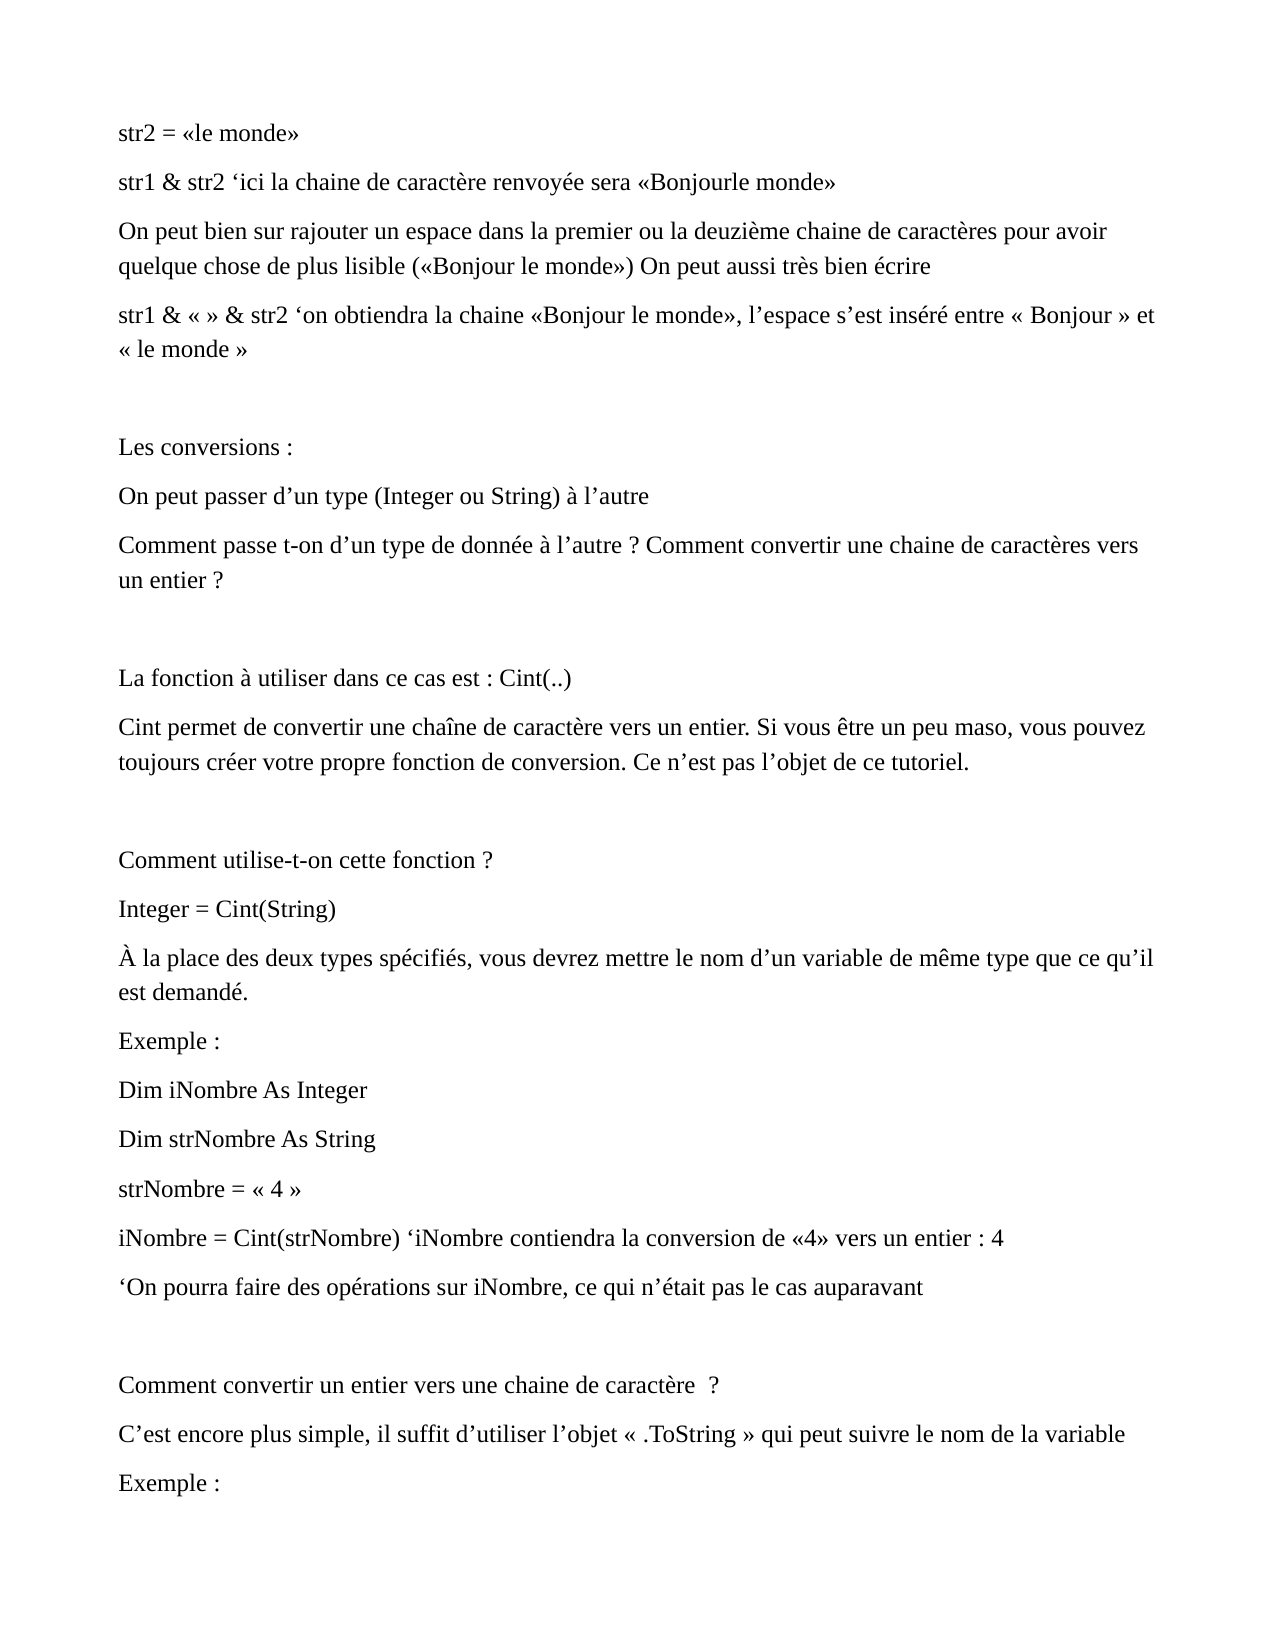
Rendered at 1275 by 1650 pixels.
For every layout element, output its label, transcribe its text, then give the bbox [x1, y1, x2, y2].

text strNombre = « 4 » [118, 1174, 1157, 1202]
text Exemple : [118, 1026, 1157, 1055]
text str1 & str2 ‘ici la chaine de caractère renvoyée sera «Bonjourle monde» [118, 167, 1157, 196]
text Integer = Cint(String) [118, 894, 1157, 923]
text C’est encore plus simple, il suffit d’utiliser l’objet « .ToString » qui peut suivre le nom de la variable [118, 1419, 1157, 1448]
text Cint permet de convertir une chaîne de caractère vers un entier. Si vous être un peu maso, vous pouvez toujours créer votre propre fonction de conversion. Ce n’est pas l’objet de ce tutoriel. [118, 712, 1157, 775]
text Dim iNombre As Integer [118, 1076, 1157, 1104]
text Exemple : [118, 1468, 1157, 1497]
text Les conversions : [118, 432, 1157, 461]
text str1 & « » & str2 ‘on obtiendra la chaine «Bonjour le monde», l’espace s’est inséré entre « Bonjour » et « le monde » [118, 300, 1157, 363]
text Comment convertir un entier vers une chaine de caractère ? [118, 1370, 1157, 1399]
text iNombre = Cint(strNombre) ‘iNombre contiendra la conversion de «4» vers un entier : 4 [118, 1223, 1157, 1251]
text Dim strNombre As String [118, 1124, 1157, 1153]
text Comment utilise-t-on cette fonction ? [118, 845, 1157, 873]
text On peut passer d’un type (Integer ou String) à l’autre [118, 481, 1157, 510]
text La fonction à utiliser dans ce cas est : Cint(..) [118, 663, 1157, 692]
text On peut bien sur rajouter un espace dans la premier ou la deuzième chaine de caractères pour avoir quelque chose de plus lisible («Bonjour le monde») On peut aussi très bien écrire [118, 216, 1157, 279]
text Comment passe t-on d’un type de donnée à l’autre ? Comment convertir une chaine de caractères vers un entier ? [118, 531, 1157, 594]
text ‘On pourra faire des opérations sur iNombre, ce qui n’était pas le cas auparavant [118, 1272, 1157, 1301]
text str2 = «le monde» [118, 118, 1157, 147]
text À la place des deux types spécifiés, vous devrez mettre le nom d’un variable de même type que ce qu’il est demandé. [118, 943, 1157, 1006]
